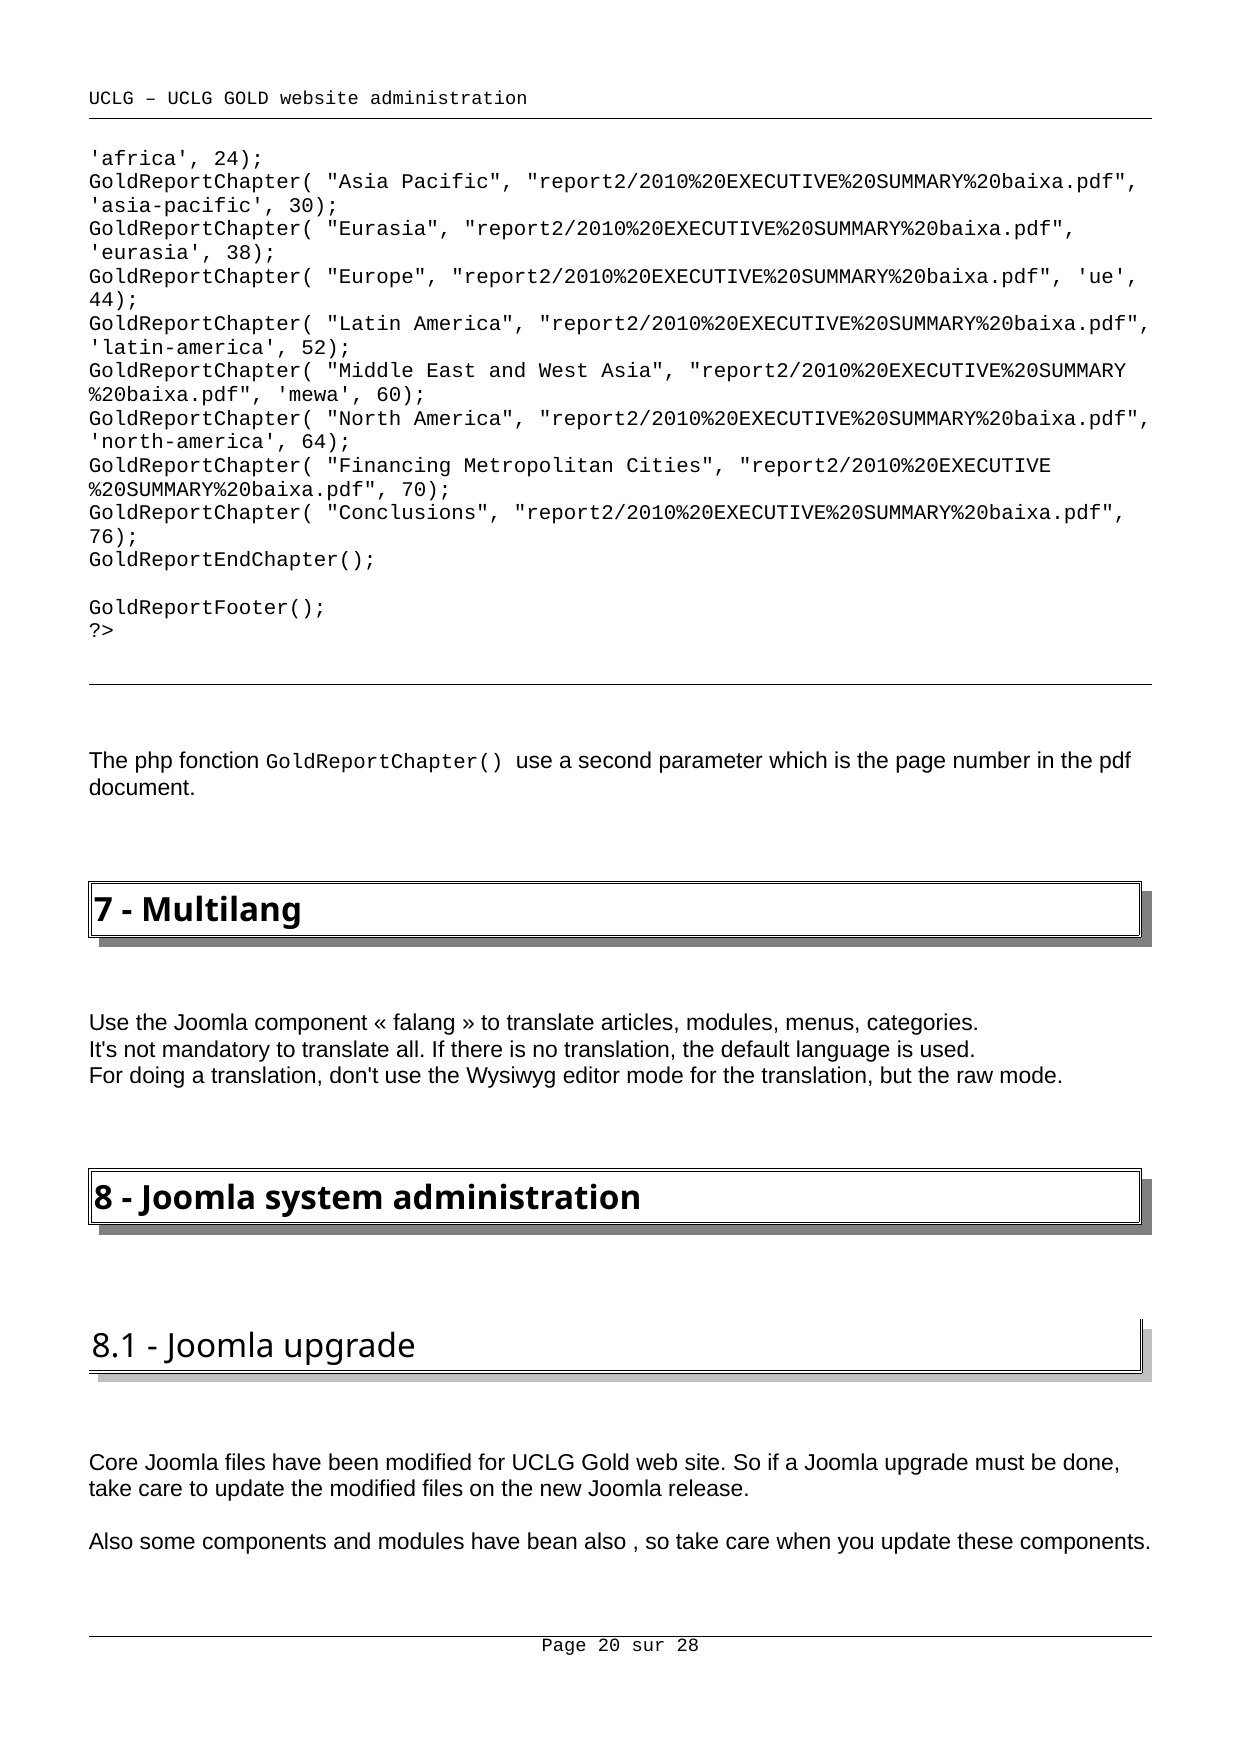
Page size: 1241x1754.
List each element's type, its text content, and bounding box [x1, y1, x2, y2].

text It's not mandatory to translate all. If there is no translation, the default language is used. [88, 1036, 1152, 1062]
text GoldReportEndChapter(); [88, 549, 1152, 573]
text The php fonction GoldReportChapter() use a second parameter which is the page number in the pdf document. [88, 747, 1152, 801]
text GoldReportChapter( "Conclusions", "report2/2010%20EXECUTIVE%20SUMMARY%20baixa.pdf", 76); [88, 502, 1152, 549]
text GoldReportChapter( "Financing Metropolitan Cities", "report2/2010%20EXECUTIVE%20SUMMARY%20baixa.pdf", 70); [88, 455, 1152, 502]
text Core Joomla files have been modified for UCLG Gold web site. So if a Joomla upgrade must be done, take care to update the modified files on the new Joomla release. [88, 1449, 1152, 1502]
text 'africa', 24); [88, 147, 1152, 171]
subtitle Joomla upgrade [88, 1319, 1142, 1373]
text Also some components and modules have bean also , so take care when you update these components. [88, 1528, 1152, 1554]
text GoldReportChapter( "North America", "report2/2010%20EXECUTIVE%20SUMMARY%20baixa.pdf", 'north-america', 64); [88, 408, 1152, 455]
text GoldReportChapter( "Asia Pacific", "report2/2010%20EXECUTIVE%20SUMMARY%20baixa.pdf", 'asia-pacific', 30); [88, 171, 1152, 218]
subtitle Multilang [89, 882, 1141, 937]
text GoldReportChapter( "Middle East and West Asia", "report2/2010%20EXECUTIVE%20SUMMARY%20baixa.pdf", 'mewa', 60); [88, 360, 1152, 408]
text GoldReportChapter( "Eurasia", "report2/2010%20EXECUTIVE%20SUMMARY%20baixa.pdf", 'eurasia', 38); [88, 218, 1152, 266]
text GoldReportChapter( "Latin America", "report2/2010%20EXECUTIVE%20SUMMARY%20baixa.pdf", 'latin-america', 52); [88, 313, 1152, 360]
text GoldReportChapter( "Europe", "report2/2010%20EXECUTIVE%20SUMMARY%20baixa.pdf", 'ue', 44); [88, 266, 1152, 313]
text For doing a translation, don't use the Wysiwyg editor mode for the translation, but the raw mode. [88, 1062, 1152, 1088]
text GoldReportFooter(); [88, 597, 1152, 620]
text Use the Joomla component « falang » to translate articles, modules, menus, categories. [88, 1009, 1152, 1036]
subtitle Joomla system administration [89, 1169, 1141, 1224]
text ?> [88, 620, 1152, 644]
